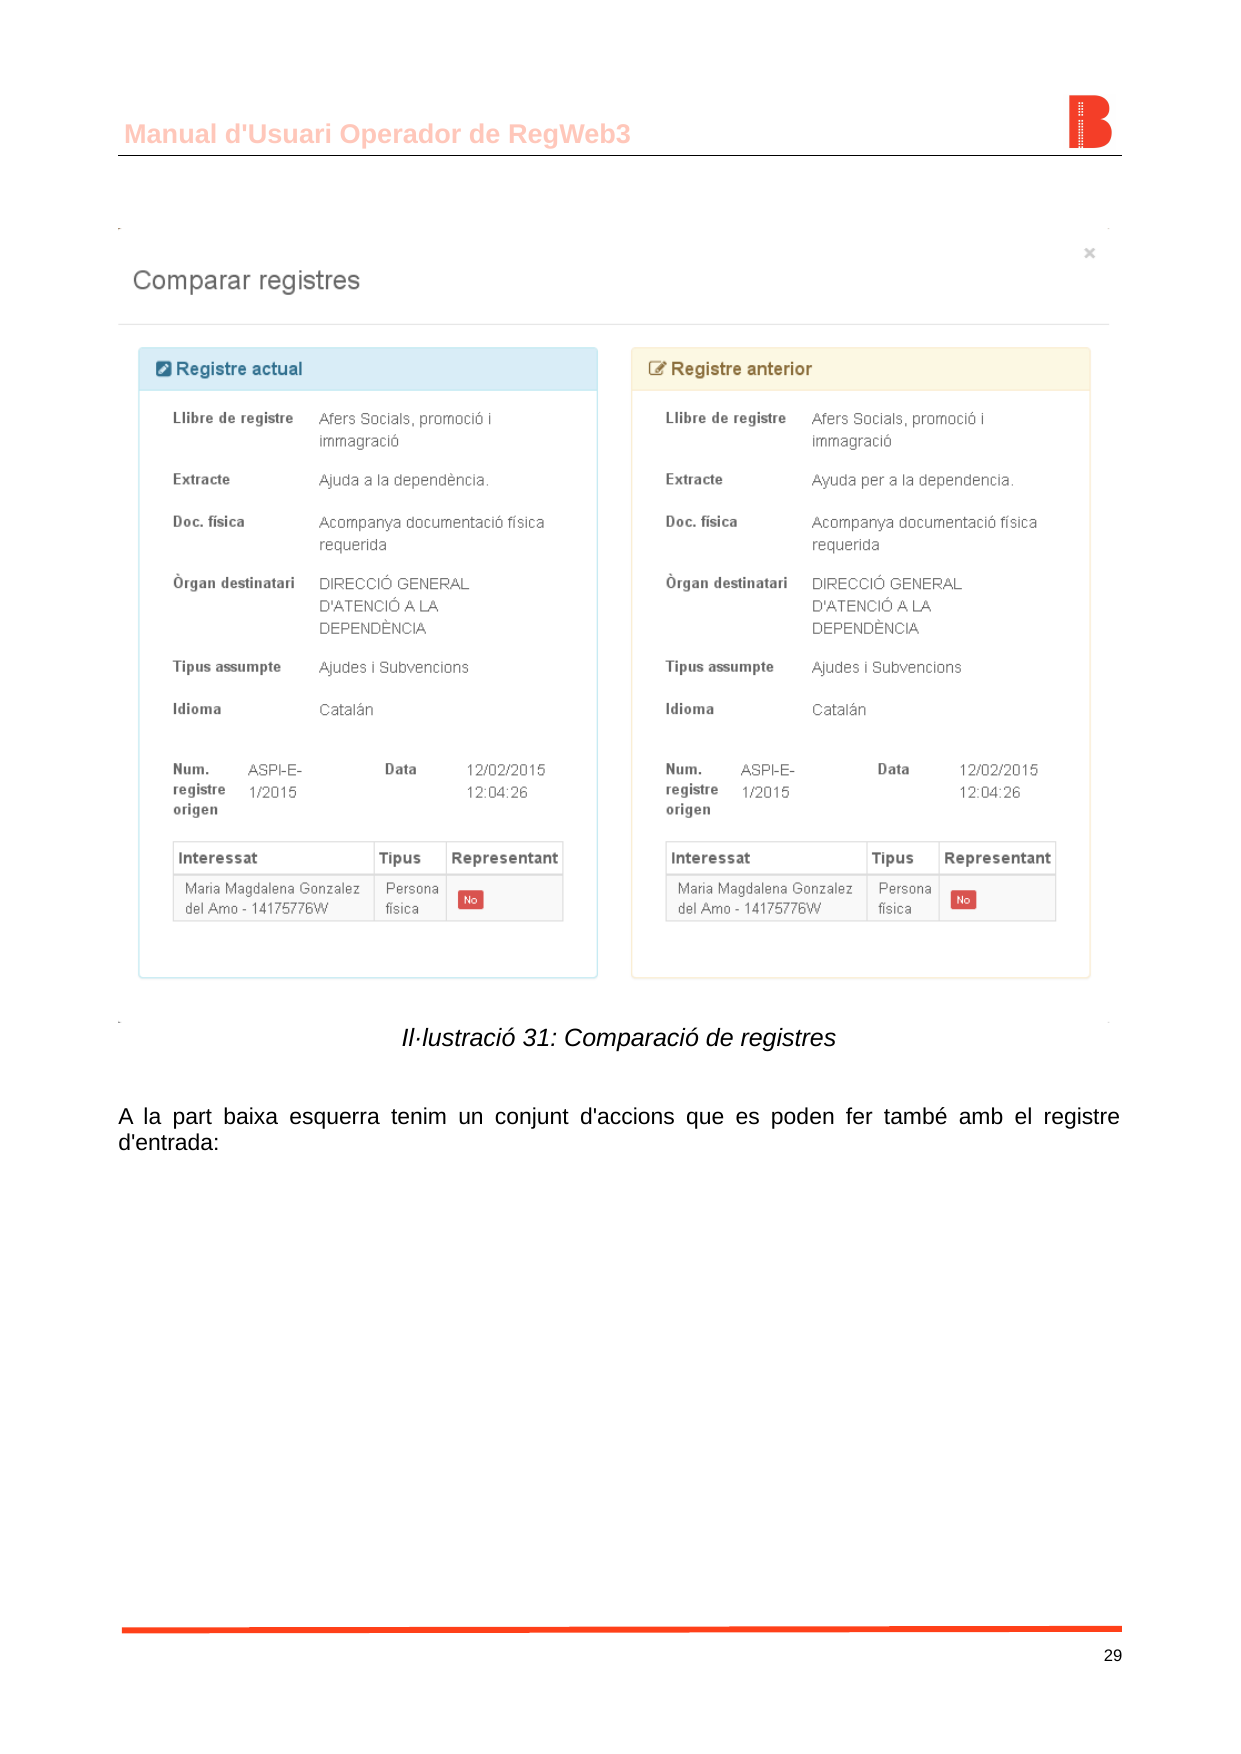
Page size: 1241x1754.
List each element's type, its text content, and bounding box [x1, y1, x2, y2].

text Il·lustració 31: Comparació de registres [118, 228, 1122, 1051]
text A la part baixa esquerra tenim un conjunt d'accions que es poden fer també amb el registre d'entrada: [118, 1103, 1122, 1156]
picture [1063, 94, 1117, 150]
picture [118, 228, 1110, 1023]
